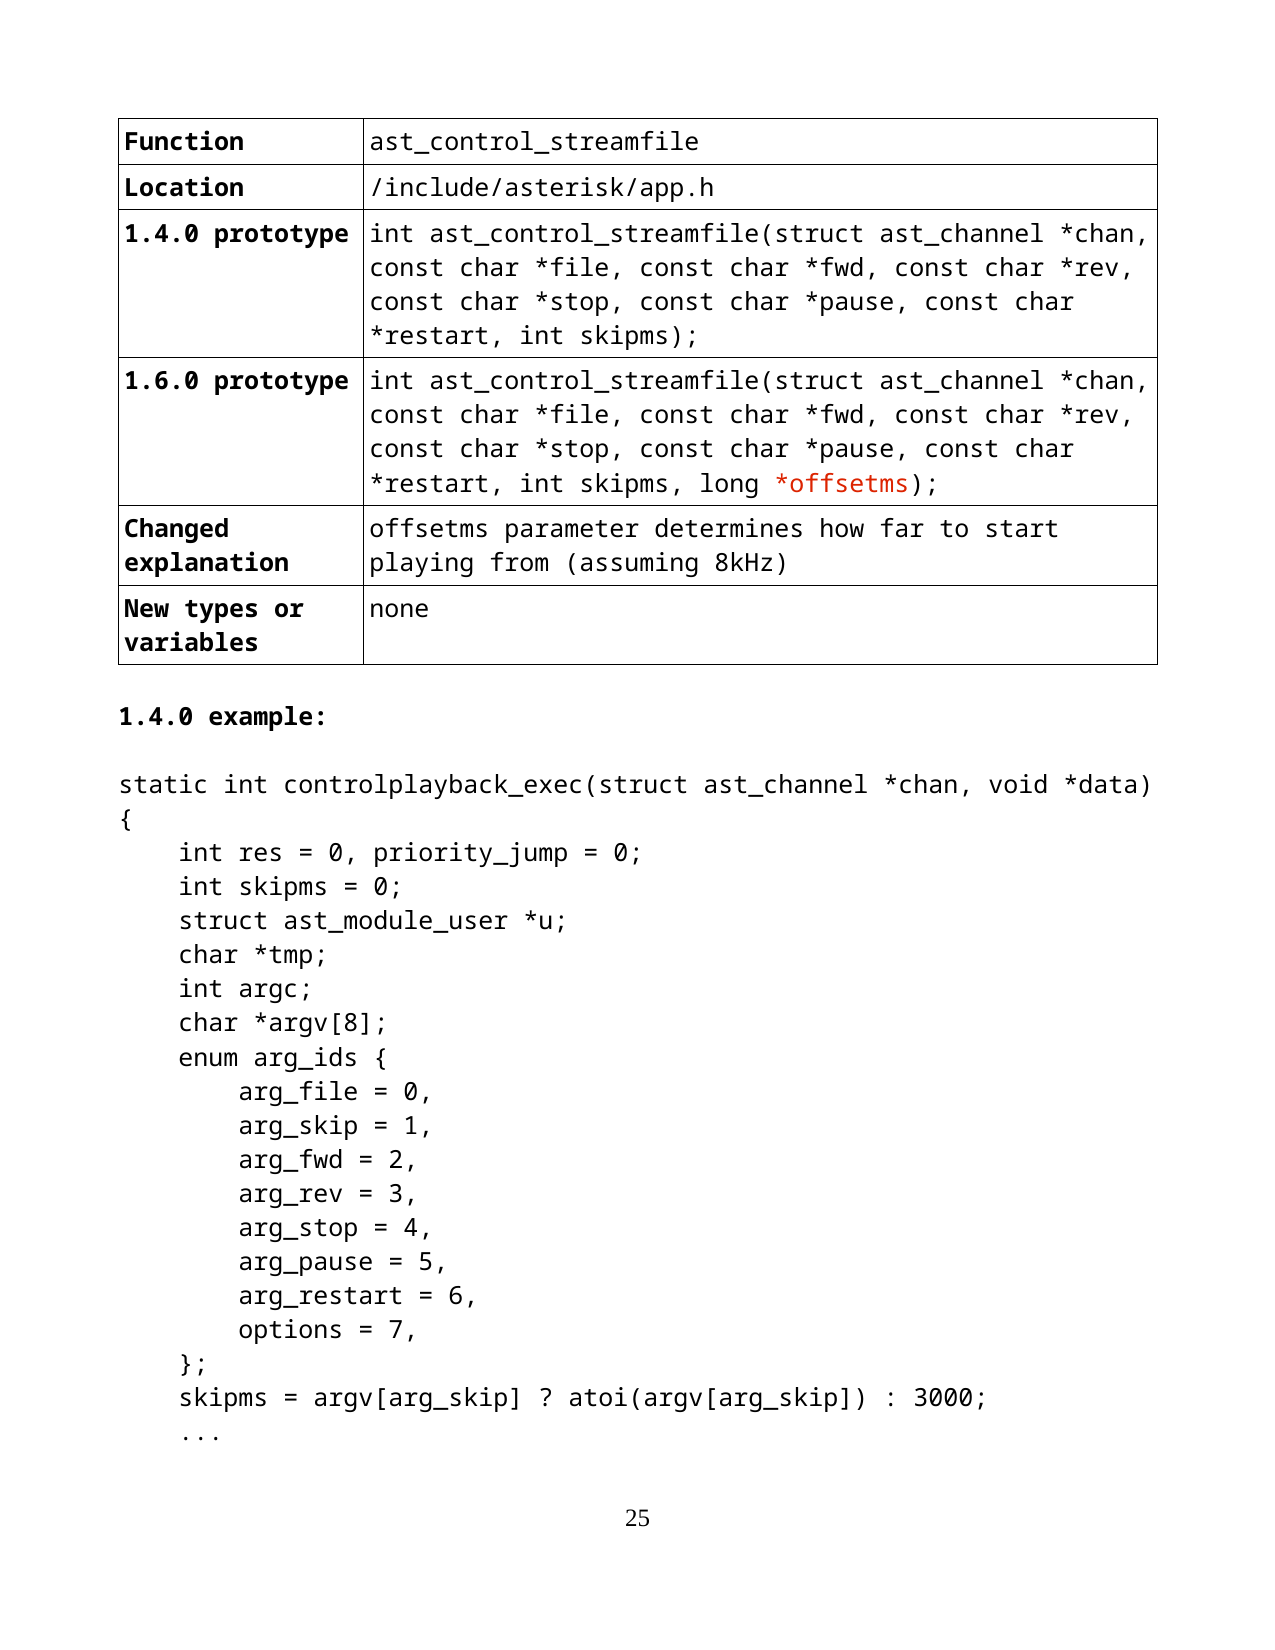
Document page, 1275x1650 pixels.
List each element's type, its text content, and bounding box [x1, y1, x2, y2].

text int skipms = 0; [118, 869, 1157, 903]
text enum arg_ids { [118, 1039, 1157, 1073]
text int res = 0, priority_jump = 0; [118, 835, 1157, 869]
text int argc; [118, 971, 1157, 1005]
text static int controlplayback_exec(struct ast_channel *chan, void *data) [118, 767, 1157, 801]
table_header Function [119, 119, 363, 164]
table_cell Changed explanation [119, 506, 363, 585]
text arg_file = 0, [118, 1073, 1157, 1107]
text 1.4.0 example: [118, 698, 1157, 733]
table_cell none [364, 586, 1157, 664]
text { [118, 801, 1157, 835]
text options = 7, [118, 1312, 1157, 1346]
text char *argv[8]; [118, 1005, 1157, 1039]
table_cell int ast_control_streamfile(struct ast_channel *chan, const char *file, const char *fwd, const char *rev, const char *stop, const char *pause, const char *restart, int skipms, long *offsetms); [364, 358, 1157, 505]
text }; [118, 1346, 1157, 1380]
table_cell /include/asterisk/app.h [364, 165, 1157, 209]
table_cell 1.6.0 prototype [119, 358, 363, 505]
table_header ast_control_streamfile [364, 119, 1157, 164]
table_cell offsetms parameter determines how far to start playing from (assuming 8kHz) [364, 506, 1157, 585]
text arg_restart = 6, [118, 1278, 1157, 1312]
text arg_pause = 5, [118, 1243, 1157, 1278]
text skipms = argv[arg_skip] ? atoi(argv[arg_skip]) : 3000; [118, 1380, 1157, 1414]
text arg_skip = 1, [118, 1107, 1157, 1141]
table_cell Location [119, 165, 363, 209]
text arg_fwd = 2, [118, 1141, 1157, 1175]
text char *tmp; [118, 937, 1157, 971]
table_cell int ast_control_streamfile(struct ast_channel *chan, const char *file, const char *fwd, const char *rev, const char *stop, const char *pause, const char *restart, int skipms); [364, 210, 1157, 357]
text arg_rev = 3, [118, 1175, 1157, 1209]
text struct ast_module_user *u; [118, 903, 1157, 937]
text ... [118, 1414, 1157, 1448]
table_cell New types or variables [119, 586, 363, 664]
text arg_stop = 4, [118, 1209, 1157, 1243]
table_cell 1.4.0 prototype [119, 210, 363, 357]
